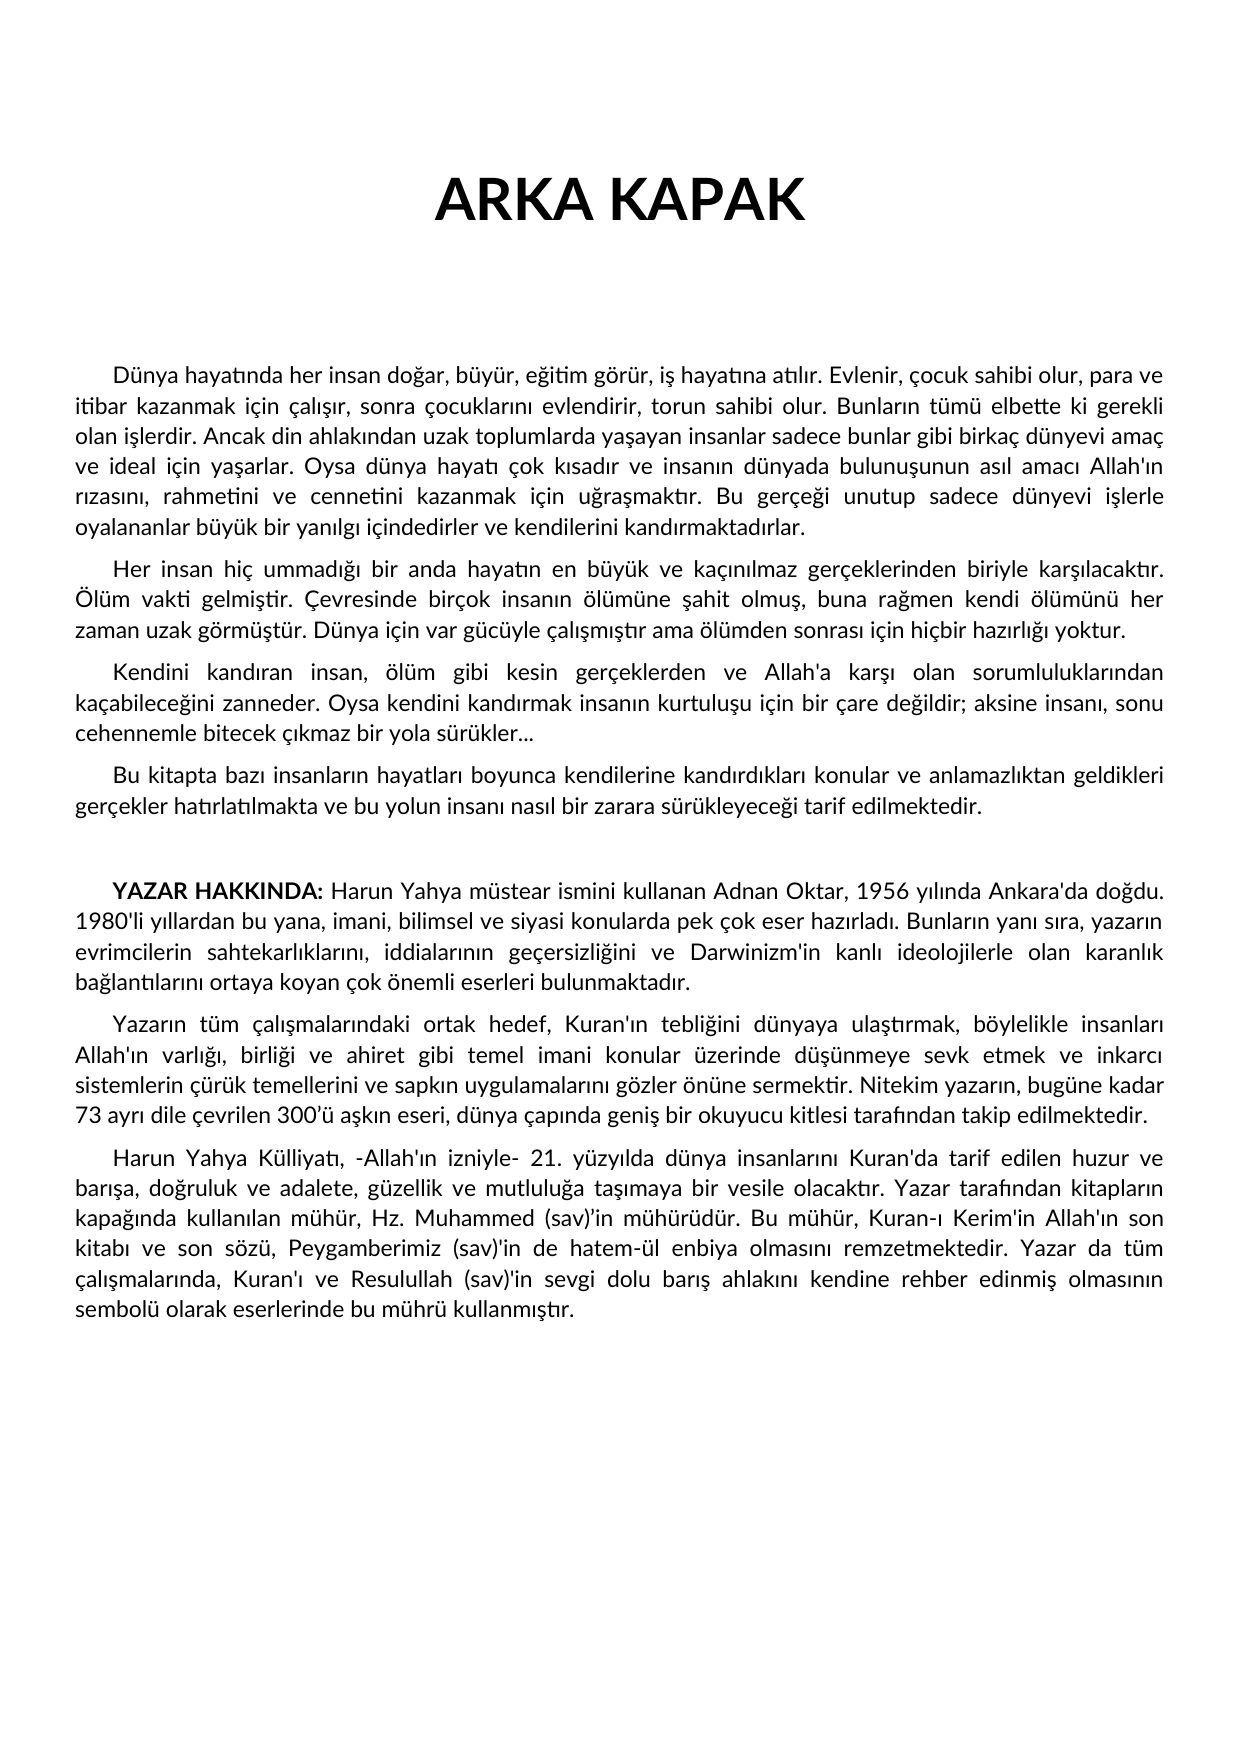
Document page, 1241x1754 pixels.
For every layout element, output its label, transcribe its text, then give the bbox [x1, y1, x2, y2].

text Kendini kandıran insan, ölüm gibi kesin gerçeklerden ve Allah'a karşı olan sorumluluklarından kaçabileceğini zanneder. Oysa kendini kandırmak insanın kurtuluşu için bir çare değildir; aksine insanı, sonu cehennemle bitecek çıkmaz bir yola sürükler... [75, 658, 1165, 746]
subtitle ARKA KAPAK [75, 162, 1165, 232]
text Her insan hiç ummadığı bir anda hayatın en büyük ve kaçınılmaz gerçeklerinden biriyle karşılacaktır. Ölüm vakti gelmiştir. Çevresinde birçok insanın ölümüne şahit olmuş, buna rağmen kendi ölümünü her zaman uzak görmüştür. Dünya için var gücüyle çalışmıştır ama ölümden sonrası için hiçbir hazırlığı yoktur. [75, 555, 1165, 643]
text Bu kitapta bazı insanların hayatları boyunca kendilerine kandırdıkları konular ve anlamazlıktan geldikleri gerçekler hatırlatılmakta ve bu yolun insanı nasıl bir zarara sürükleyeceği tarif edilmektedir. [75, 761, 1165, 819]
text YAZAR HAKKINDA: Harun Yahya müstear ismini kullanan Adnan Oktar, 1956 yılında Ankara'da doğdu. 1980'li yıllardan bu yana, imani, bilimsel ve siyasi konularda pek çok eser hazırladı. Bunların yanı sıra, yazarın evrimcilerin sahtekarlıklarını, iddialarının geçersizliğini ve Darwinizm'in kanlı ideolojilerle olan karanlık bağlantılarını ortaya koyan çok önemli eserleri bulunmaktadır. [75, 877, 1165, 995]
text Yazarın tüm çalışmalarındaki ortak hedef, Kuran'ın tebliğini dünyaya ulaştırmak, böylelikle insanları Allah'ın varlığı, birliği ve ahiret gibi temel imani konular üzerinde düşünmeye sevk etmek ve inkarcı sistemlerin çürük temellerini ve sapkın uygulamalarını gözler önüne sermektir. Nitekim yazarın, bugüne kadar 73 ayrı dile çevrilen 300’ü aşkın eseri, dünya çapında geniş bir okuyucu kitlesi tarafından takip edilmektedir. [75, 1010, 1165, 1128]
text Harun Yahya Külliyatı, -Allah'ın izniyle- 21. yüzyılda dünya insanlarını Kuran'da tarif edilen huzur ve barışa, doğruluk ve adalete, güzellik ve mutluluğa taşımaya bir vesile olacaktır. Yazar tarafından kitapların kapağında kullanılan mühür, Hz. Muhammed (sav)’in mühürüdür. Bu mühür, Kuran-ı Kerim'in Allah'ın son kitabı ve son sözü, Peygamberimiz (sav)'in de hatem-ül enbiya olmasını remzetmektedir. Yazar da tüm çalışmalarında, Kuran'ı ve Resulullah (sav)'in sevgi dolu barış ahlakını kendine rehber edinmiş olmasının sembolü olarak eserlerinde bu mührü kullanmıştır. [75, 1143, 1165, 1322]
text Dünya hayatında her insan doğar, büyür, eğitim görür, iş hayatına atılır. Evlenir, çocuk sahibi olur, para ve itibar kazanmak için çalışır, sonra çocuklarını evlendirir, torun sahibi olur. Bunların tümü elbette ki gerekli olan işlerdir. Ancak din ahlakından uzak toplumlarda yaşayan insanlar sadece bunlar gibi birkaç dünyevi amaç ve ideal için yaşarlar. Oysa dünya hayatı çok kısadır ve insanın dünyada bulunuşunun asıl amacı Allah'ın rızasını, rahmetini ve cennetini kazanmak için uğraşmaktır. Bu gerçeği unutup sadece dünyevi işlerle oyalananlar büyük bir yanılgı içindedirler ve kendilerini kandırmaktadırlar. [75, 361, 1165, 540]
